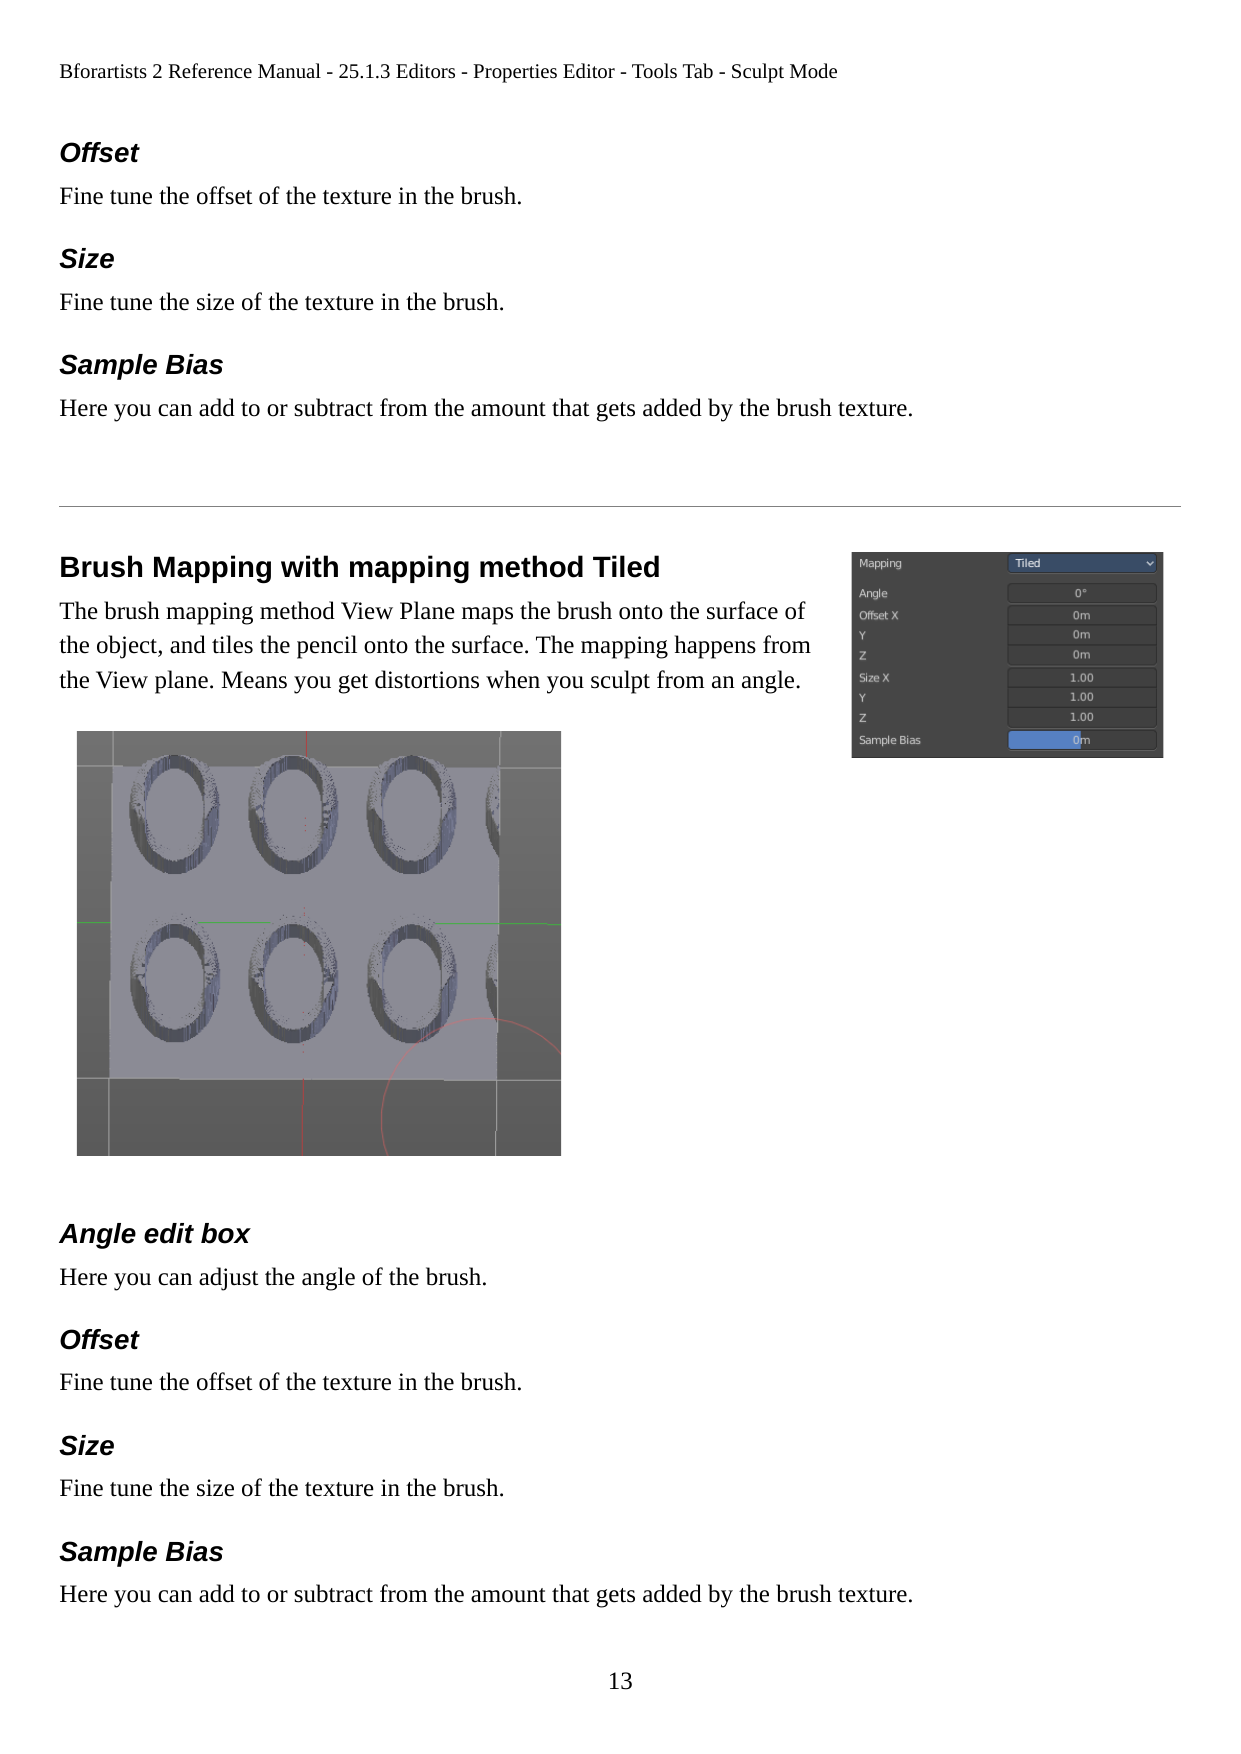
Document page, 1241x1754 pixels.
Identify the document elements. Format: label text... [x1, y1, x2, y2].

text Here you can adjust the angle of the brush. [59, 1262, 1181, 1290]
picture [76, 731, 562, 1156]
text Fine tune the offset of the texture in the brush. [59, 181, 1181, 210]
subtitle Size [59, 243, 1181, 274]
subtitle Angle edit box [59, 1217, 1181, 1249]
text Fine tune the offset of the texture in the brush. [59, 1367, 1181, 1396]
subtitle Size [59, 1429, 1181, 1461]
subtitle Brush Mapping with mapping method Tiled [59, 550, 1181, 583]
subtitle Sample Bias [59, 348, 1181, 380]
picture [851, 552, 1164, 758]
subtitle Offset [59, 1323, 1181, 1355]
subtitle Sample Bias [59, 1535, 1181, 1567]
text Fine tune the size of the texture in the brush. [59, 1473, 1181, 1502]
text Here you can add to or subtract from the amount that gets added by the brush texture. [59, 393, 1181, 422]
text Here you can add to or subtract from the amount that gets added by the brush texture. [59, 1579, 1181, 1608]
subtitle Offset [59, 137, 1181, 168]
text The brush mapping method View Plane maps the brush onto the surface of the object, and tiles the pencil onto the surface. The mapping happens from the View plane. Means you get distortions when you sculpt from an angle. [59, 596, 851, 694]
text Fine tune the size of the texture in the brush. [59, 287, 1181, 316]
